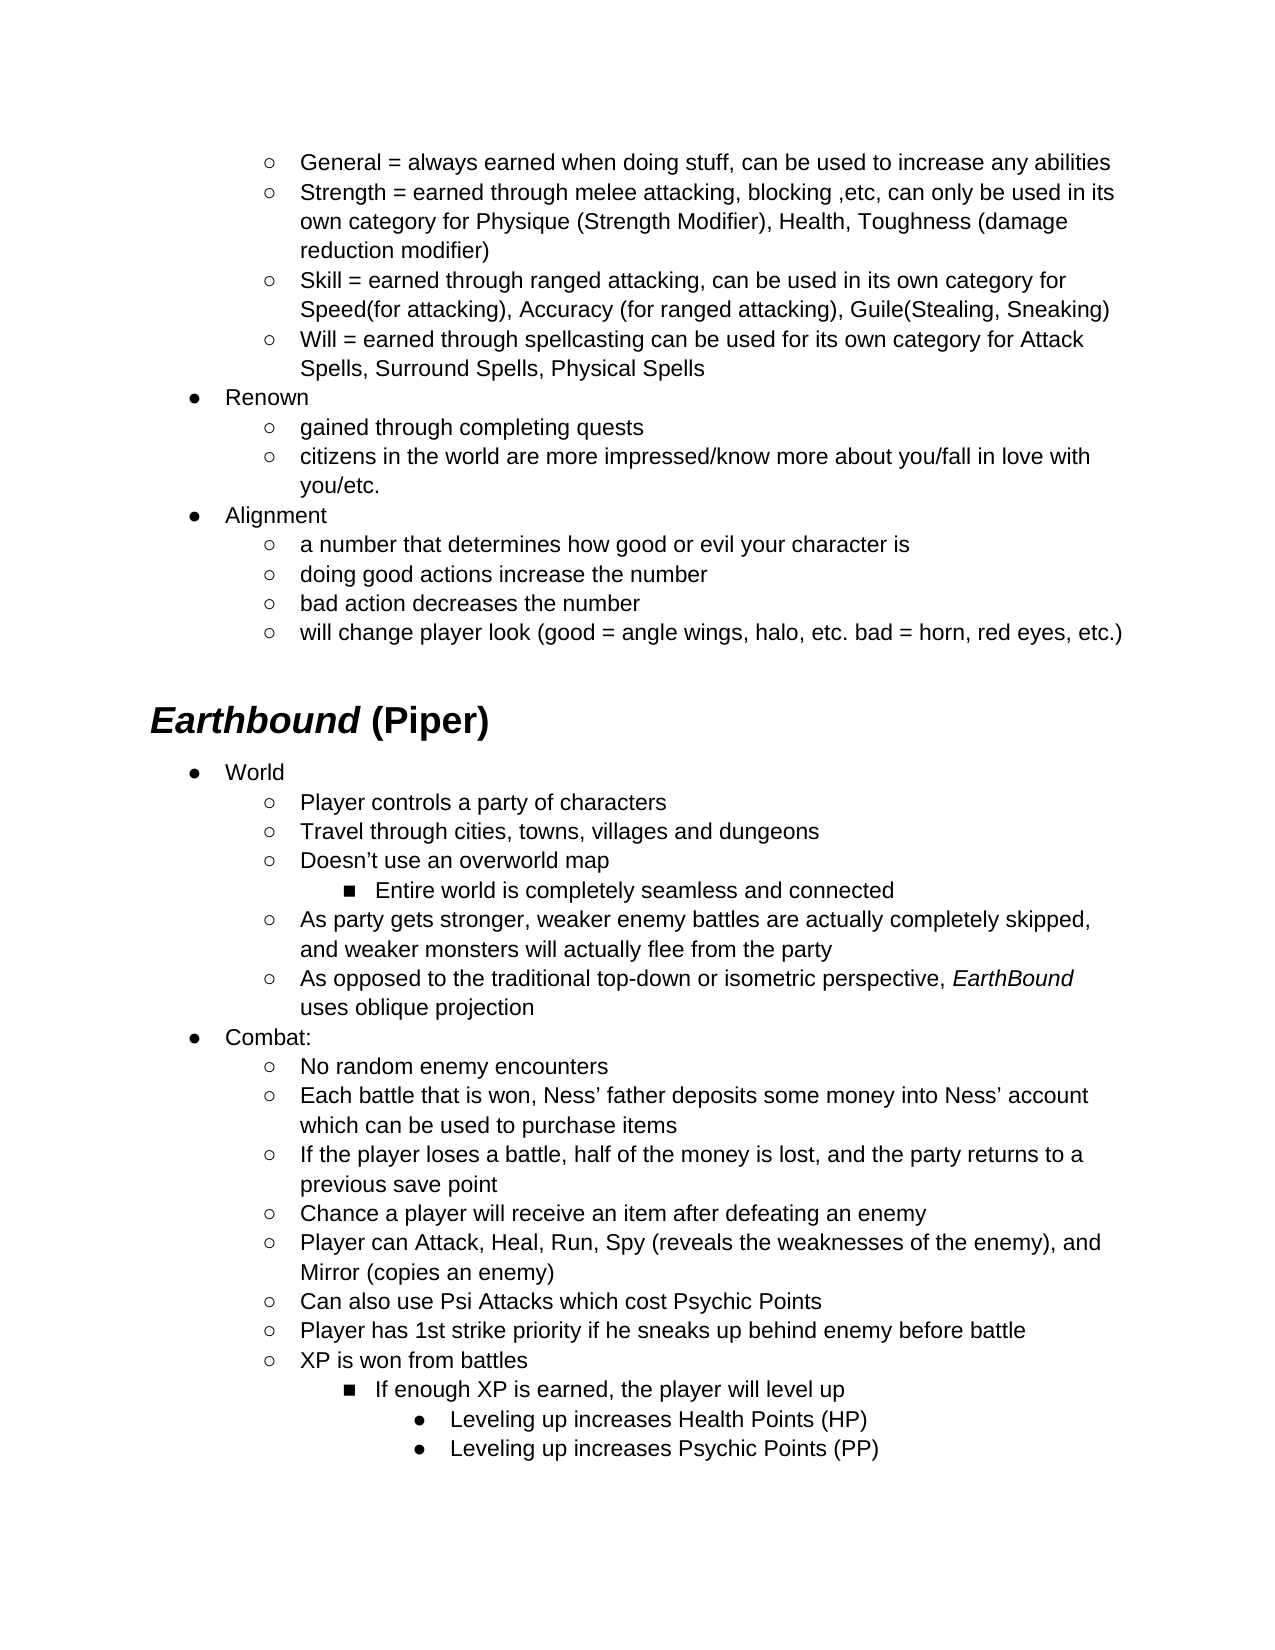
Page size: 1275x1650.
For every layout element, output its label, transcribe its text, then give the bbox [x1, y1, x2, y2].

list doing good actions increase the number [262, 561, 1125, 587]
list Player has 1st strike priority if he sneaks up behind enemy before battle [262, 1318, 1125, 1344]
list Player controls a party of characters [262, 789, 1125, 815]
list No random enemy encounters [262, 1054, 1125, 1079]
list As opposed to the traditional top-down or isometric perspective, EarthBound uses oblique projection [262, 966, 1125, 1021]
list gained through completing quests [262, 414, 1125, 440]
list Entire world is completely seamless and connected [150, 877, 1125, 903]
list World [187, 760, 1125, 786]
list citizens in the world are more impressed/know more about you/fall in love with you/etc. [262, 444, 1125, 499]
list Leveling up increases Psychic Points (PP) [412, 1436, 1125, 1461]
list XP is won from battles [262, 1347, 1125, 1373]
list Can also use Psi Attacks which cost Psychic Points [262, 1289, 1125, 1314]
list Strength = earned through melee attacking, blocking ,etc, can only be used in its own category for Physique (Strength Modifier), Health, Toughness (damage reduction modifier) [262, 179, 1125, 264]
list Alignment [187, 502, 1125, 528]
list will change player look (good = angle wings, halo, etc. bad = horn, red eyes, etc.) [262, 620, 1125, 646]
list Renown [187, 385, 1125, 411]
subtitle Earthbound (Piper) [150, 699, 1125, 741]
list Chance a player will receive an item after defeating an enemy [262, 1201, 1125, 1226]
list Player can Attack, Heal, Run, Spy (reveals the weaknesses of the enemy), and Mirror (copies an enemy) [262, 1230, 1125, 1285]
list Each battle that is won, Ness’ father deposits some money into Ness’ account which can be used to purchase items [262, 1083, 1125, 1138]
list Combat: [187, 1024, 1125, 1050]
list As party gets stronger, weaker enemy battles are actually completely skipped, and weaker monsters will actually flee from the party [262, 907, 1125, 962]
list If enough XP is earned, the player will level up [150, 1377, 1125, 1402]
list General = always earned when doing stuff, can be used to increase any abilities [262, 150, 1125, 176]
list a number that determines how good or evil your character is [262, 532, 1125, 557]
list If the player loses a battle, half of the money is lost, and the party returns to a previous save point [262, 1142, 1125, 1197]
list bad action decreases the number [262, 591, 1125, 616]
list Leveling up increases Health Points (HP) [412, 1406, 1125, 1432]
list Doesn’t use an overworld map [262, 848, 1125, 874]
list Will = earned through spellcasting can be used for its own category for Attack Spells, Surround Spells, Physical Spells [262, 326, 1125, 381]
list Skill = earned through ranged attacking, can be used in its own category for Speed(for attacking), Accuracy (for ranged attacking), Guile(Stealing, Sneaking) [262, 267, 1125, 322]
list Travel through cities, towns, villages and dungeons [262, 819, 1125, 844]
